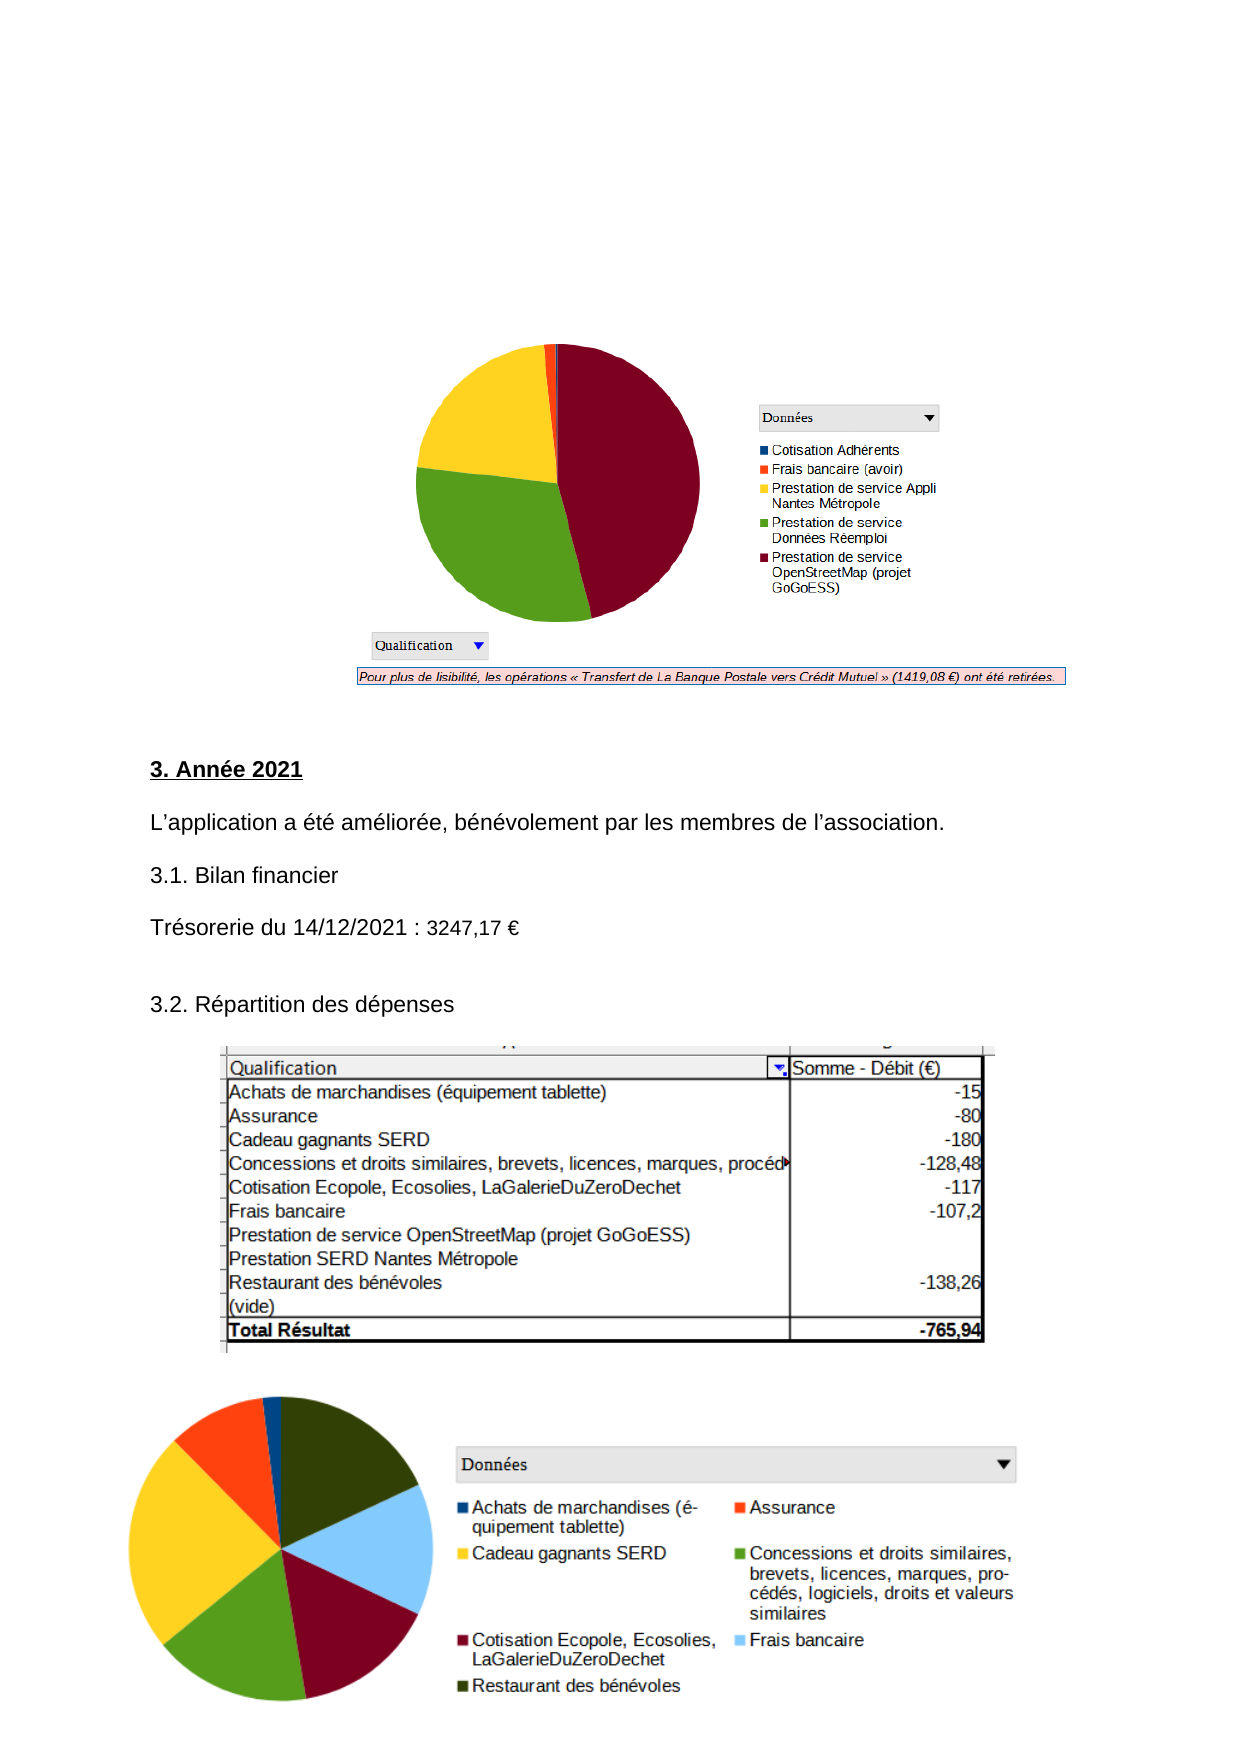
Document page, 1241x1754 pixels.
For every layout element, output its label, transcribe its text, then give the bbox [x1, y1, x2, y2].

text 3.2. Répartition des dépenses [150, 991, 1090, 1017]
picture [108, 1380, 1049, 1751]
picture [351, 338, 1071, 690]
text 3.1. Bilan financier [150, 862, 1090, 888]
text Trésorerie du 14/12/2021 : 3247,17 € [150, 914, 1090, 941]
text 3. Année 2021 [150, 756, 1090, 782]
picture [220, 1046, 995, 1353]
text L’application a été améliorée, bénévolement par les membres de l’association. [150, 809, 1090, 835]
